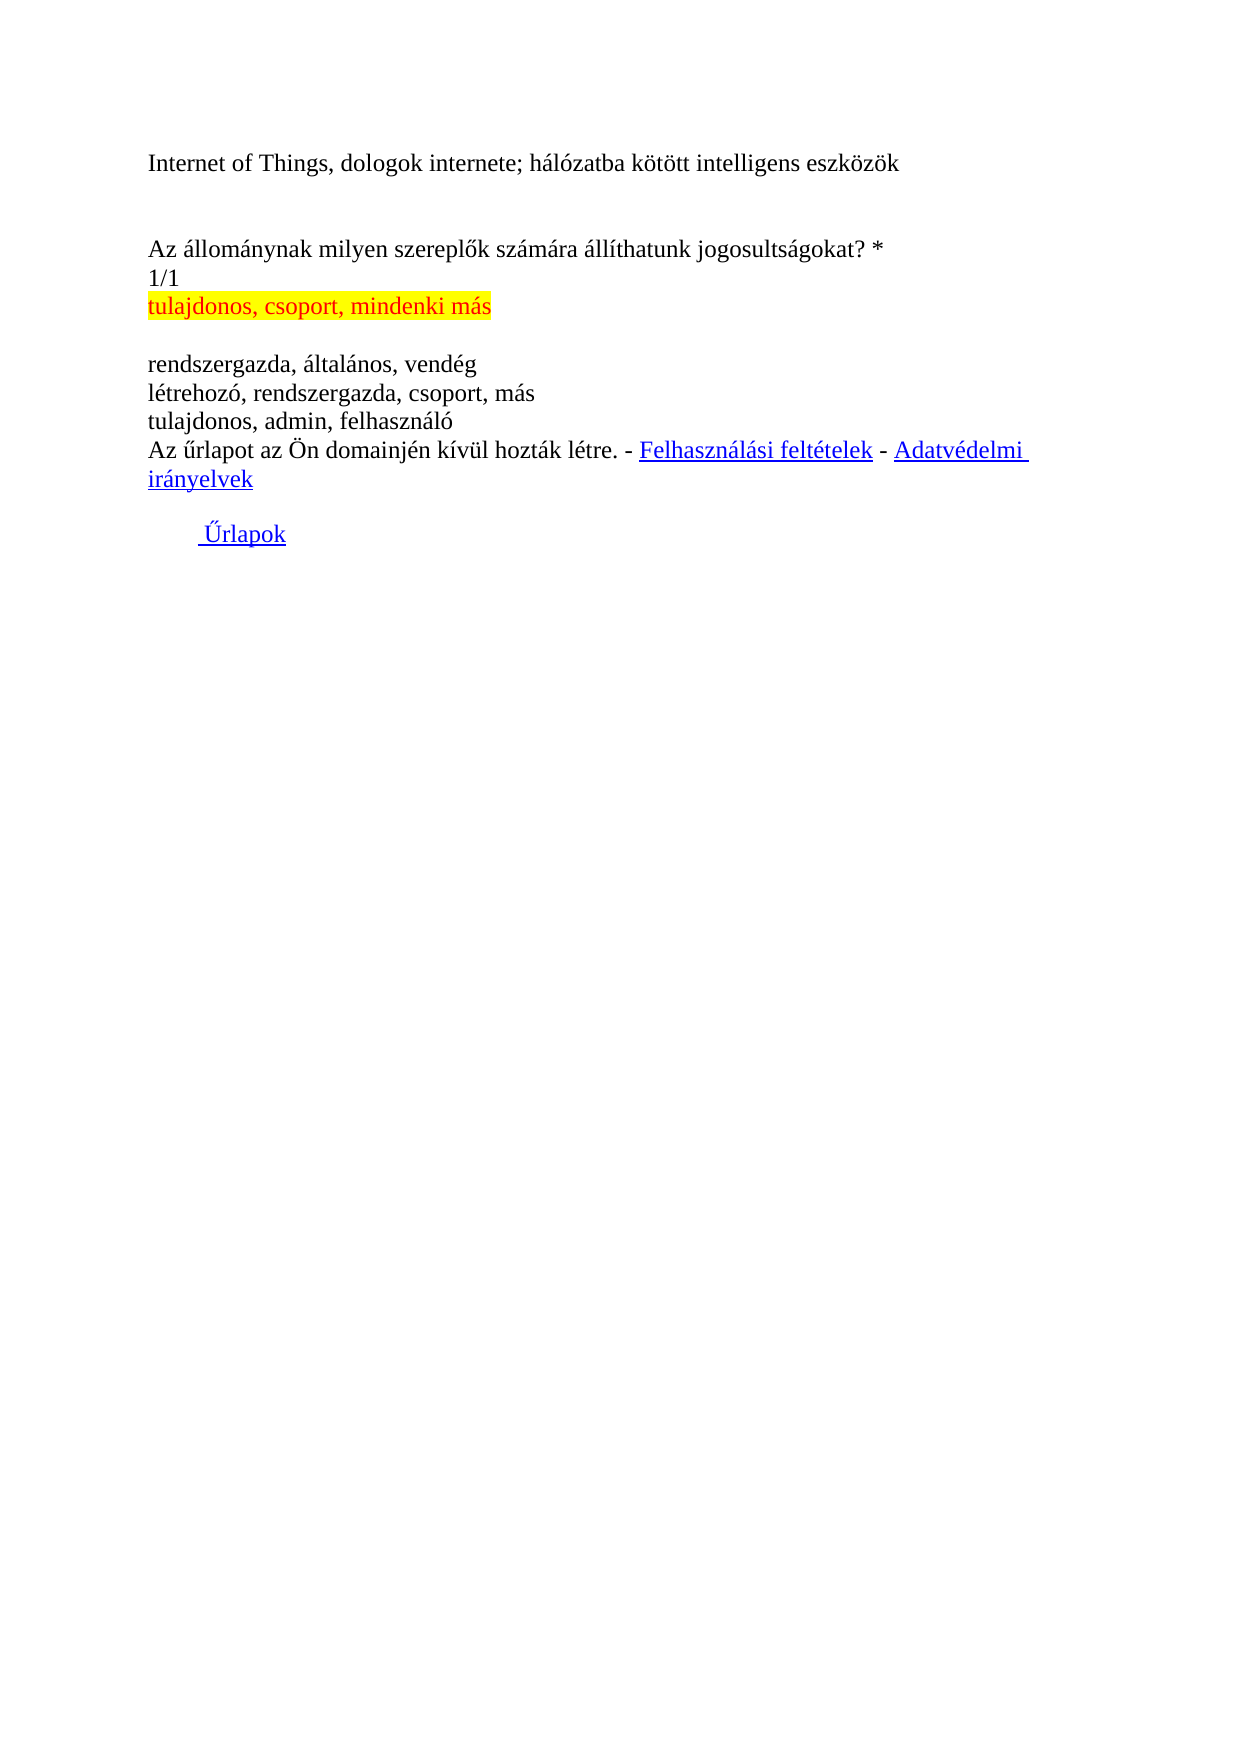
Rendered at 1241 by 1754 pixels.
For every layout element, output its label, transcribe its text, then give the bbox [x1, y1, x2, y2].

text Internet of Things, dologok internete; hálózatba kötött intelligens eszközök [148, 148, 1093, 176]
text tulajdonos, csoport, mindenki más [148, 291, 1093, 320]
text Az űrlapot az Ön domainjén kívül hozták létre. - Felhasználási feltételek - Adatvédelmi irányelvek [148, 435, 1093, 493]
text Az állománynak milyen szereplők számára állíthatunk jogosultságokat? * [148, 234, 1093, 263]
text létrehozó, rendszergazda, csoport, más [148, 378, 1093, 406]
text 1/1 [148, 263, 1093, 291]
text rendszergazda, általános, vendég [148, 349, 1093, 378]
text Űrlapok [148, 493, 1093, 548]
text tulajdonos, admin, felhasználó [148, 406, 1093, 435]
